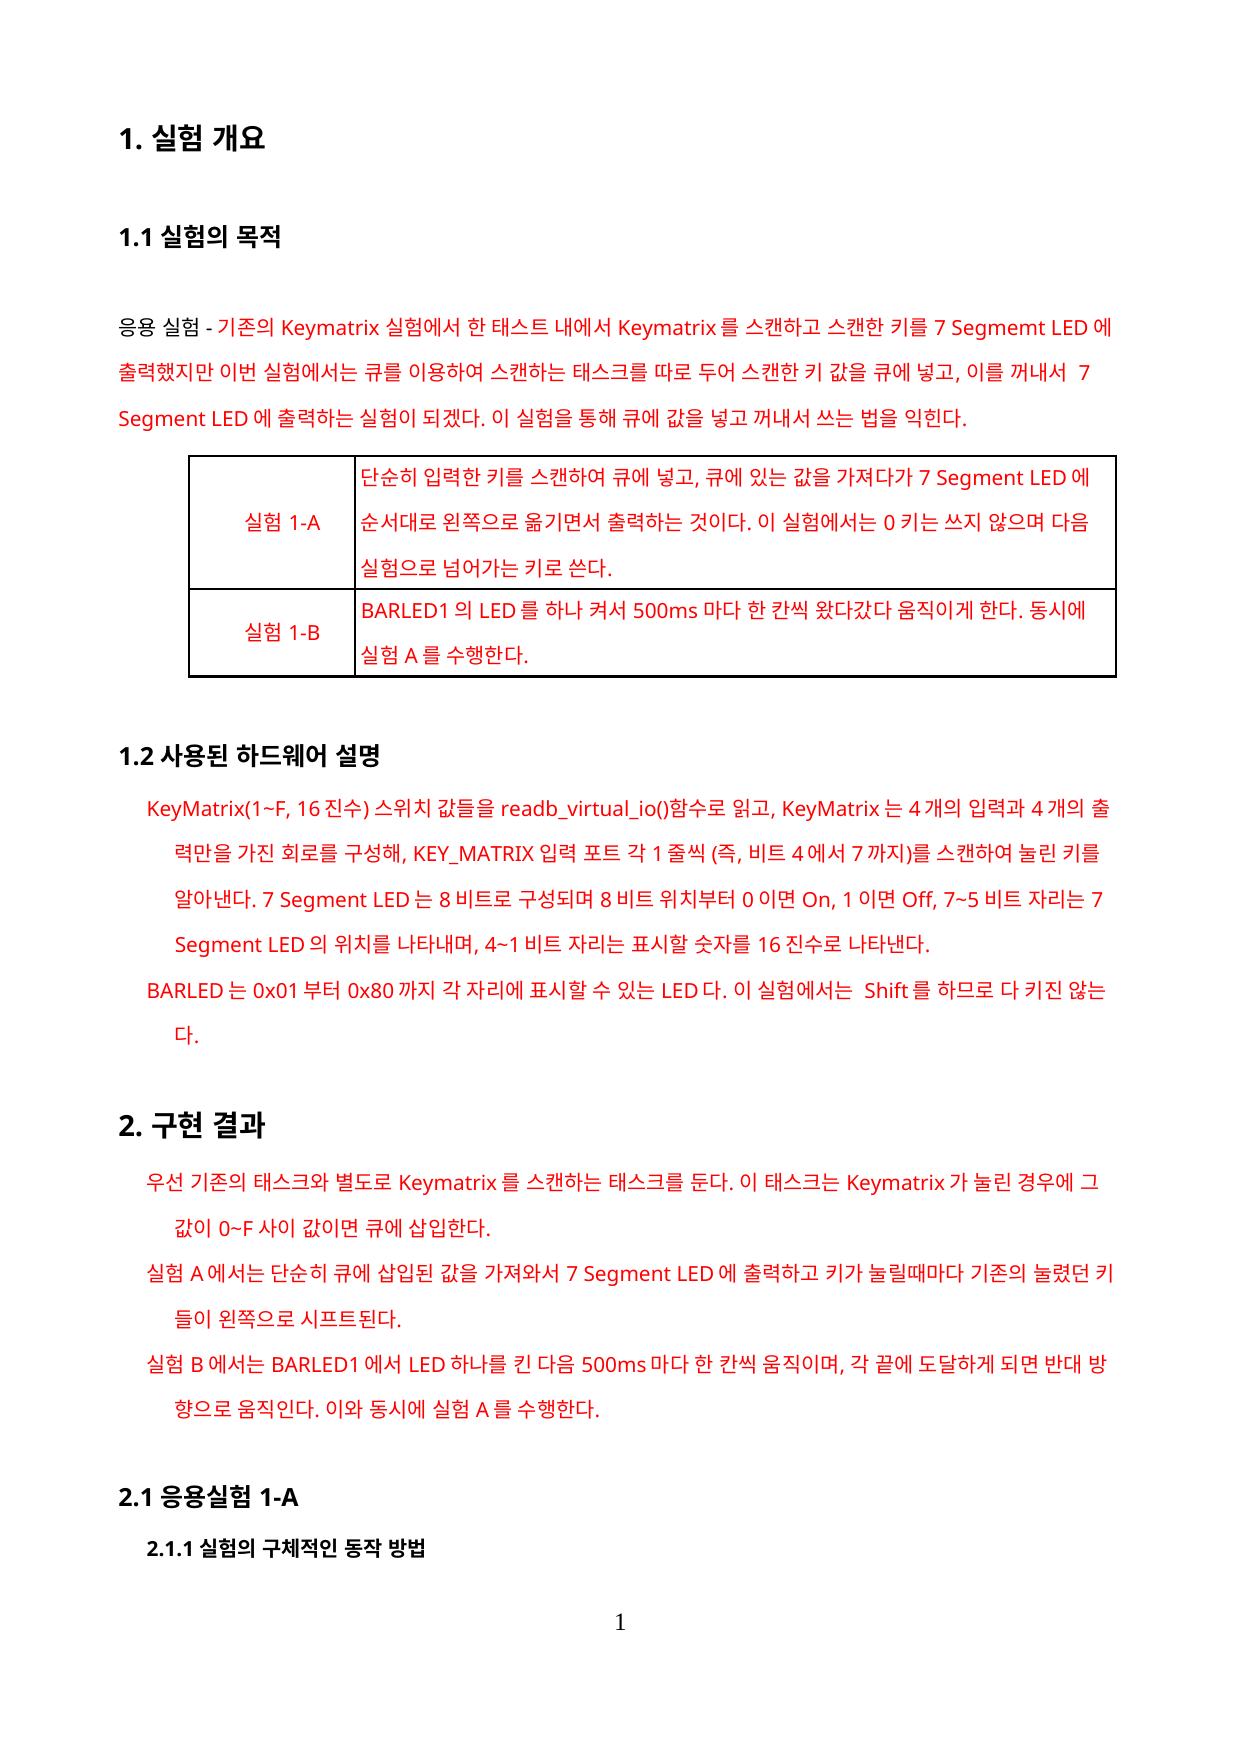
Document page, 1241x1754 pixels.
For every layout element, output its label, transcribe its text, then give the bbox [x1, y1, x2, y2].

table_cell BARLED1의 LED를 하나 켜서 500ms 마다 한 칸씩 왔다갔다 움직이게 한다. 동시에 실험 A를 수행한다. [356, 590, 1115, 675]
text 실험 B에서는 BARLED1에서 LED하나를 킨 다음 500ms마다 한 칸씩 움직이며, 각 끝에 도달하게 되면 반대 방향으로 움직인다. 이와 동시에 실험 A를 수행한다. [146, 1350, 1122, 1424]
text 1. 실험 개요 [118, 118, 1122, 158]
text 1.2 사용된 하드웨어 설명 [118, 736, 1122, 772]
text 2.1.1 실험의 구체적인 동작 방법 [146, 1534, 1122, 1562]
text 2.1 응용실험 1-A [118, 1479, 1122, 1513]
text 응용 실험 - 기존의 Keymatrix 실험에서 한 태스트 내에서 Keymatrix를 스캔하고 스캔한 키를 7 Segmemt LED에 출력했지만 이번 실험에서는 큐를 이용하여 스캔하는 태스크를 따로 두어 스캔한 키 값을 큐에 넣고, 이를 꺼내서 7 Segment LED에 출력하는 실험이 되겠다. 이 실험을 통해 큐에 값을 넣고 꺼내서 쓰는 법을 익힌다. [118, 313, 1122, 432]
table_header 단순히 입력한 키를 스캔하여 큐에 넣고, 큐에 있는 값을 가져다가 7 Segment LED에 순서대로 왼쪽으로 옮기면서 출력하는 것이다. 이 실험에서는 0 키는 쓰지 않으며 다음 실험으로 넘어가는 키로 쓴다. [356, 457, 1115, 588]
text 1.1 실험의 목적 [118, 220, 1122, 254]
text 우선 기존의 태스크와 별도로 Keymatrix를 스캔하는 태스크를 둔다. 이 태스크는 Keymatrix가 눌린 경우에 그 값이 0~F 사이 값이면 큐에 삽입한다. [146, 1168, 1122, 1242]
table_header 실험 1-A [190, 457, 354, 588]
text 실험 A에서는 단순히 큐에 삽입된 값을 가져와서 7 Segment LED에 출력하고 키가 눌릴때마다 기존의 눌렸던 키들이 왼쪽으로 시프트된다. [146, 1259, 1122, 1333]
text KeyMatrix(1~F, 16진수) 스위치 값들을 readb_virtual_io()함수로 읽고, KeyMatrix는 4개의 입력과 4개의 출력만을 가진 회로를 구성해, KEY_MATRIX 입력 포트 각 1줄씩 (즉, 비트 4에서 7까지)를 스캔하여 눌린 키를 알아낸다. 7 Segment LED는 8비트로 구성되며 8비트 위치부터 0이면 On, 1이면 Off, 7~5 비트 자리는 7 Segment LED의 위치를 나타내며, 4~1비트 자리는 표시할 숫자를 16진수로 나타낸다. [146, 794, 1122, 959]
table_cell 실험 1-B [190, 590, 354, 675]
text 2. 구현 결과 [118, 1105, 1122, 1145]
text BARLED는 0x01부터 0x80까지 각 자리에 표시할 수 있는 LED다. 이 실험에서는 Shift를 하므로 다 키진 않는다. [146, 976, 1122, 1049]
